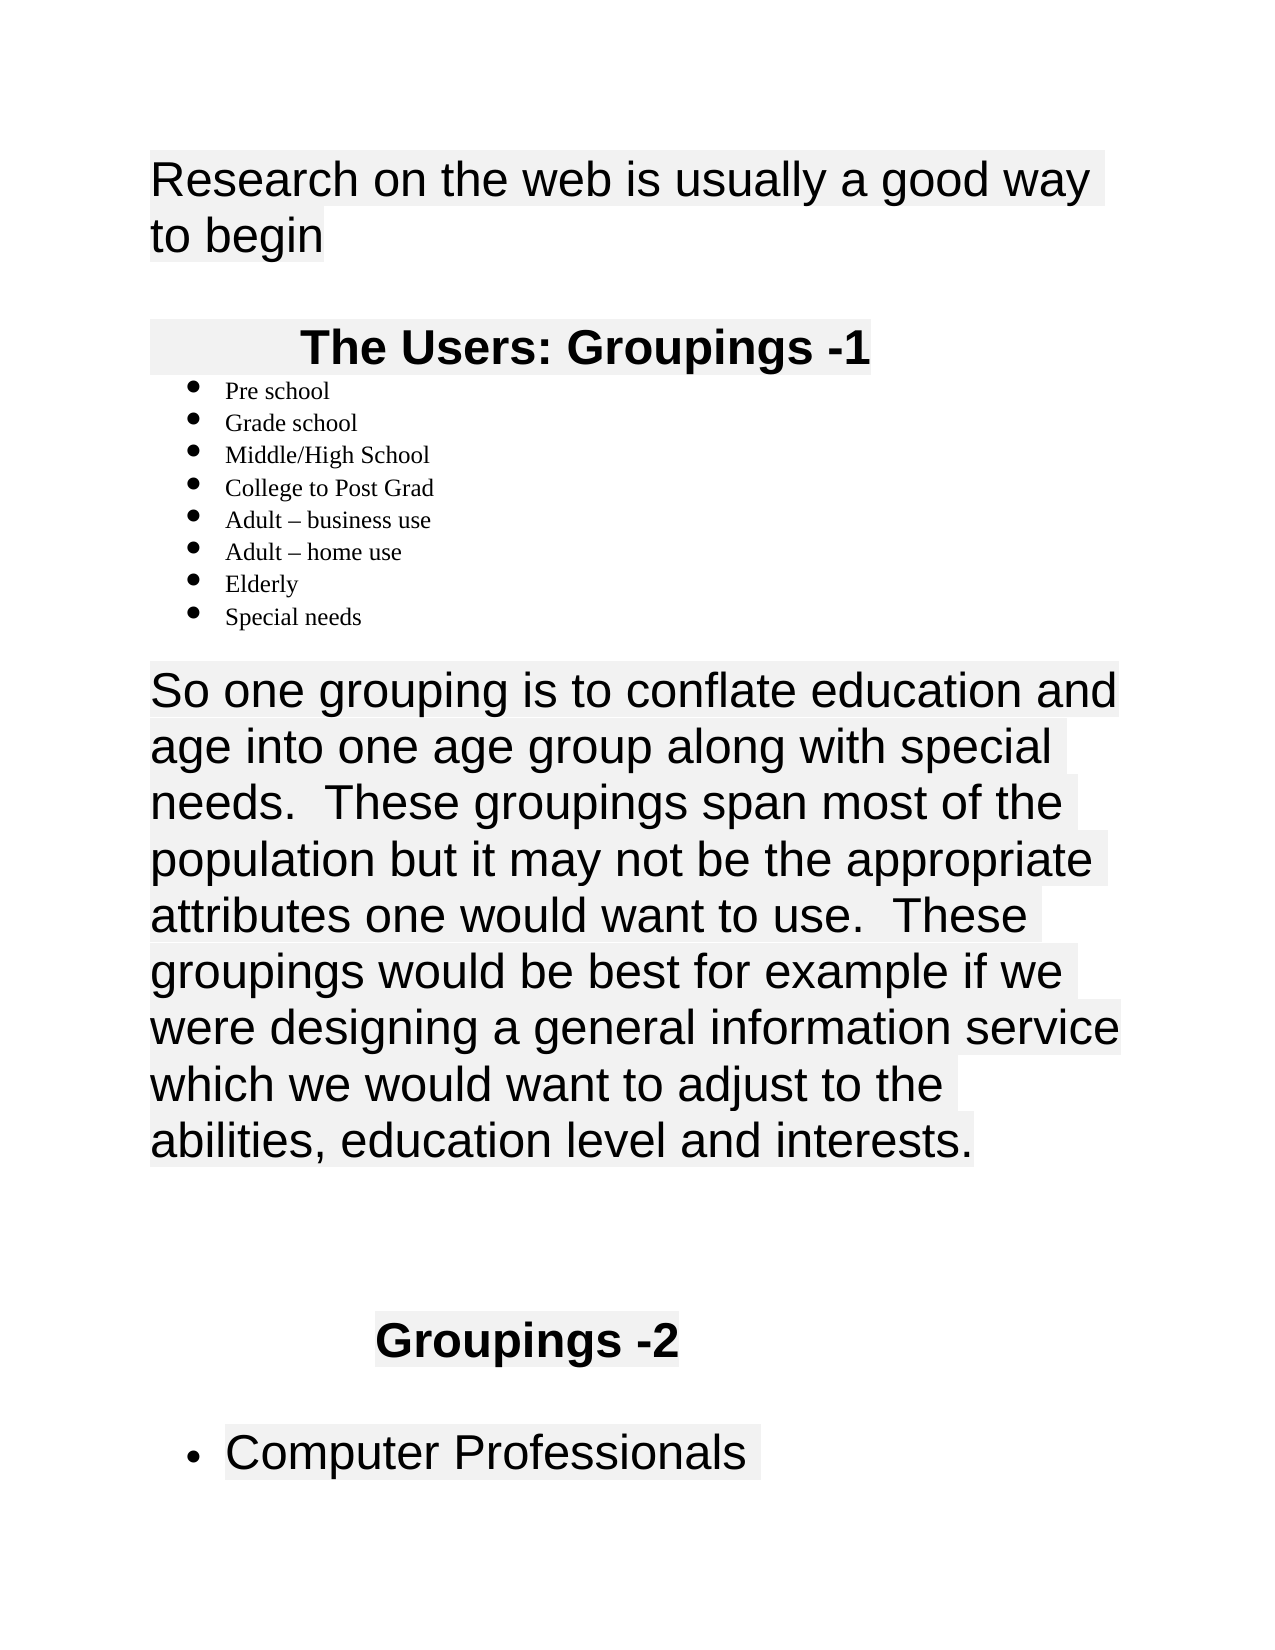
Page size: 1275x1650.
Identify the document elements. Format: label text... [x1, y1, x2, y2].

list Adult – business use [187, 504, 1125, 536]
list Special needs [187, 600, 1125, 632]
list Grade school [187, 407, 1125, 439]
text So one grouping is to conflate education and age into one age group along with special needs. These groupings span most of the population but it may not be the appropriate attributes one would want to use. These groupings would be best for example if we were designing a general information service which we would want to adjust to the abilities, education level and interests. [150, 661, 1125, 1167]
list Computer Professionals [187, 1424, 1125, 1480]
text The Users: Groupings -1 [150, 319, 1125, 375]
list Middle/High School [187, 439, 1125, 472]
text Research on the web is usually a good way to begin [150, 150, 1125, 262]
text Groupings -2 [150, 1311, 1125, 1367]
list Adult – home use [187, 536, 1125, 568]
list Pre school [187, 375, 1125, 407]
list College to Post Grad [187, 472, 1125, 504]
list Elderly [187, 568, 1125, 600]
